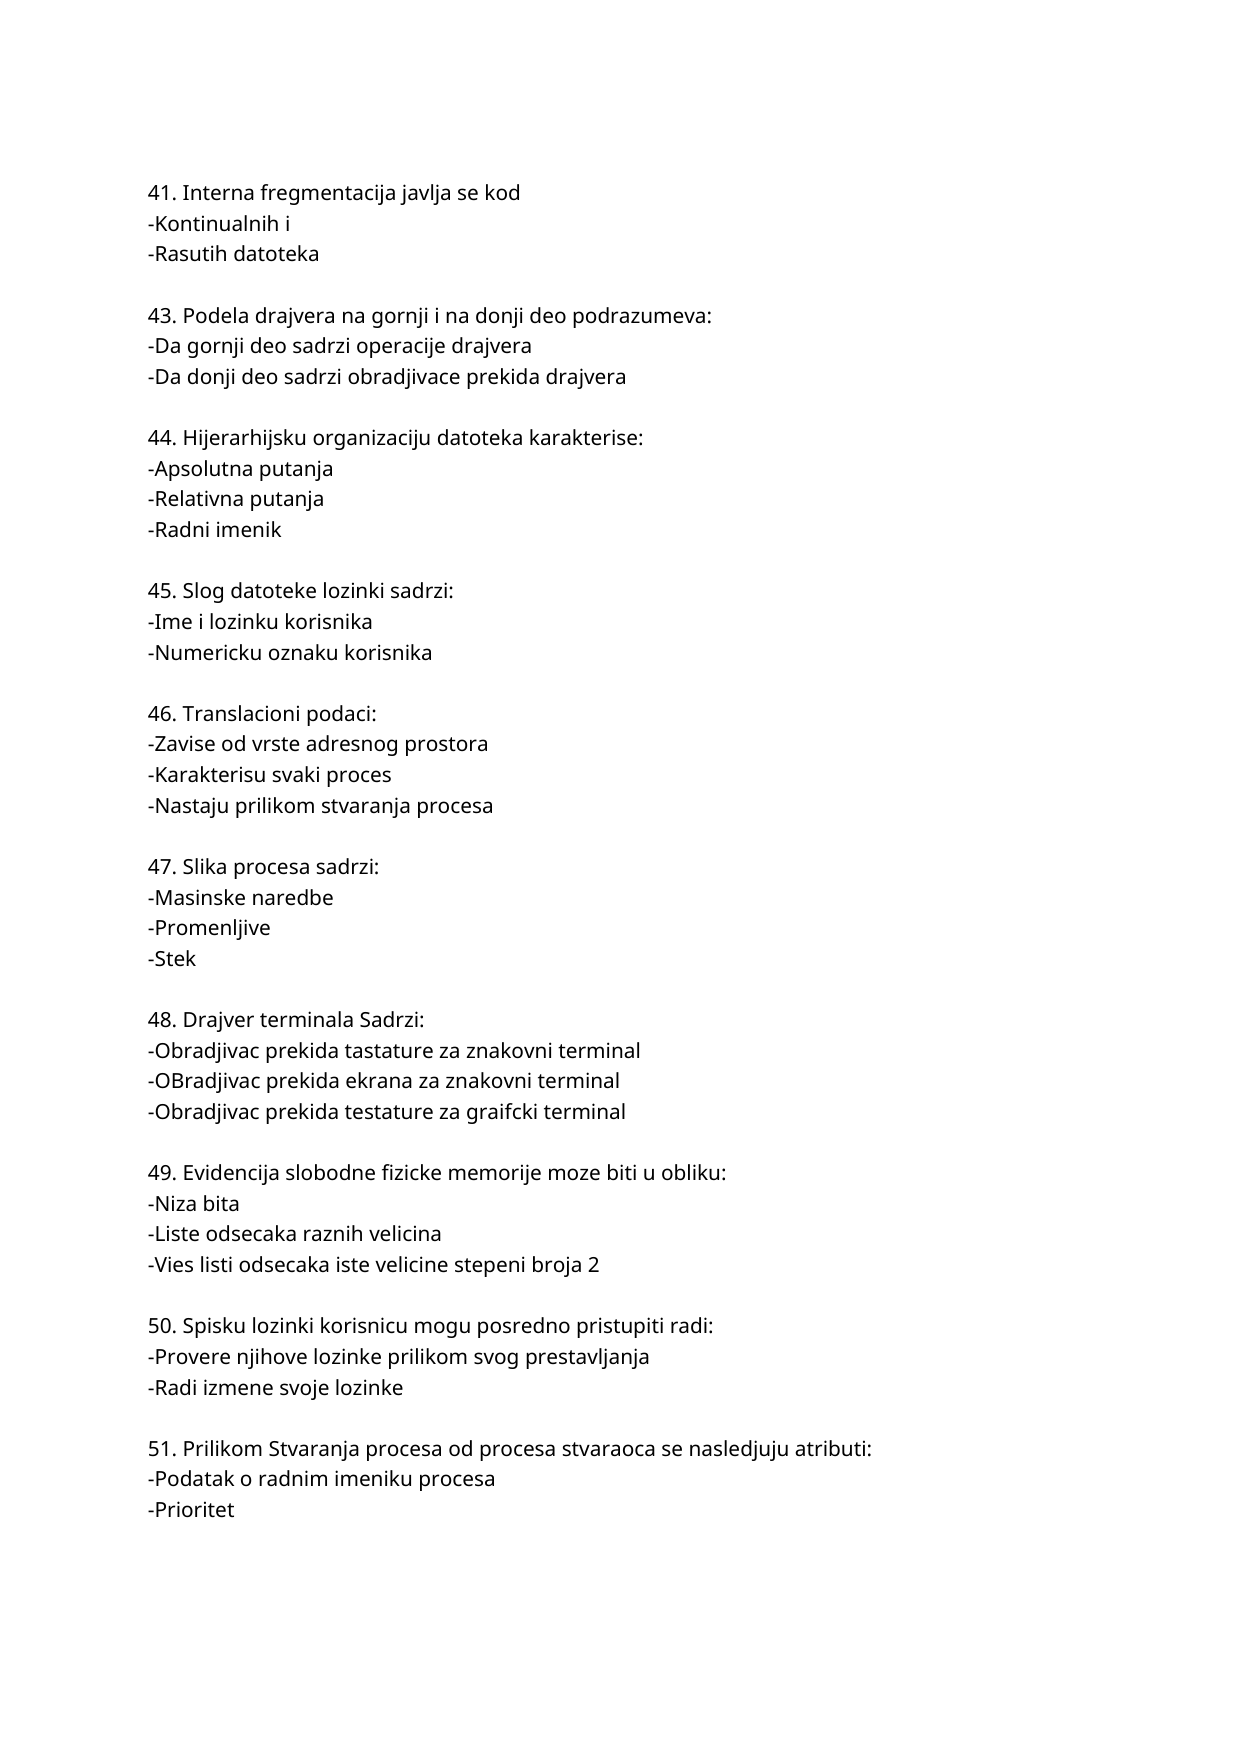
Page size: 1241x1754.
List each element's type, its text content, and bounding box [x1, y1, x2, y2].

text -Rasutih datoteka 43. Podela drajvera na gornji i na donji deo podrazumeva: -Da gornji deo sadrzi operacije drajvera -Da donji deo sadrzi obradjivace prekida drajvera 44. Hijerarhijsku organizaciju datoteka karakterise: -Apsolutna putanja -Relativna putanja -Radni imenik 45. Slog datoteke lozinki sadrzi: -Ime i lozinku korisnika -Numericku oznaku korisnika 46. Translacioni podaci: -Zavise od vrste adresnog prostora -Karakterisu svaki proces -Nastaju prilikom stvaranja procesa 47. Slika procesa sadrzi: -Masinske naredbe -Promenljive -Stek 48. Drajver terminala Sadrzi: -Obradjivac prekida tastature za znakovni terminal -OBradjivac prekida ekrana za znakovni terminal -Obradjivac prekida testature za graifcki terminal 49. Evidencija slobodne fizicke memorije moze biti u obliku: -Niza bita -Liste odsecaka raznih velicina -Vies listi odsecaka iste velicine stepeni broja 2 50. Spisku lozinki korisnicu mogu posredno pristupiti radi: -Provere njihove lozinke prilikom svog prestavljanja -Radi izmene svoje lozinke 51. Prilikom Stvaranja procesa od procesa stvaraoca se nasledjuju atributi: -Podatak o radnim imeniku procesa -Prioritet [148, 239, 1093, 1523]
text 41. Interna fregmentacija javlja se kod -Kontinualnih i [148, 148, 1093, 237]
text [148, 1526, 1093, 1585]
